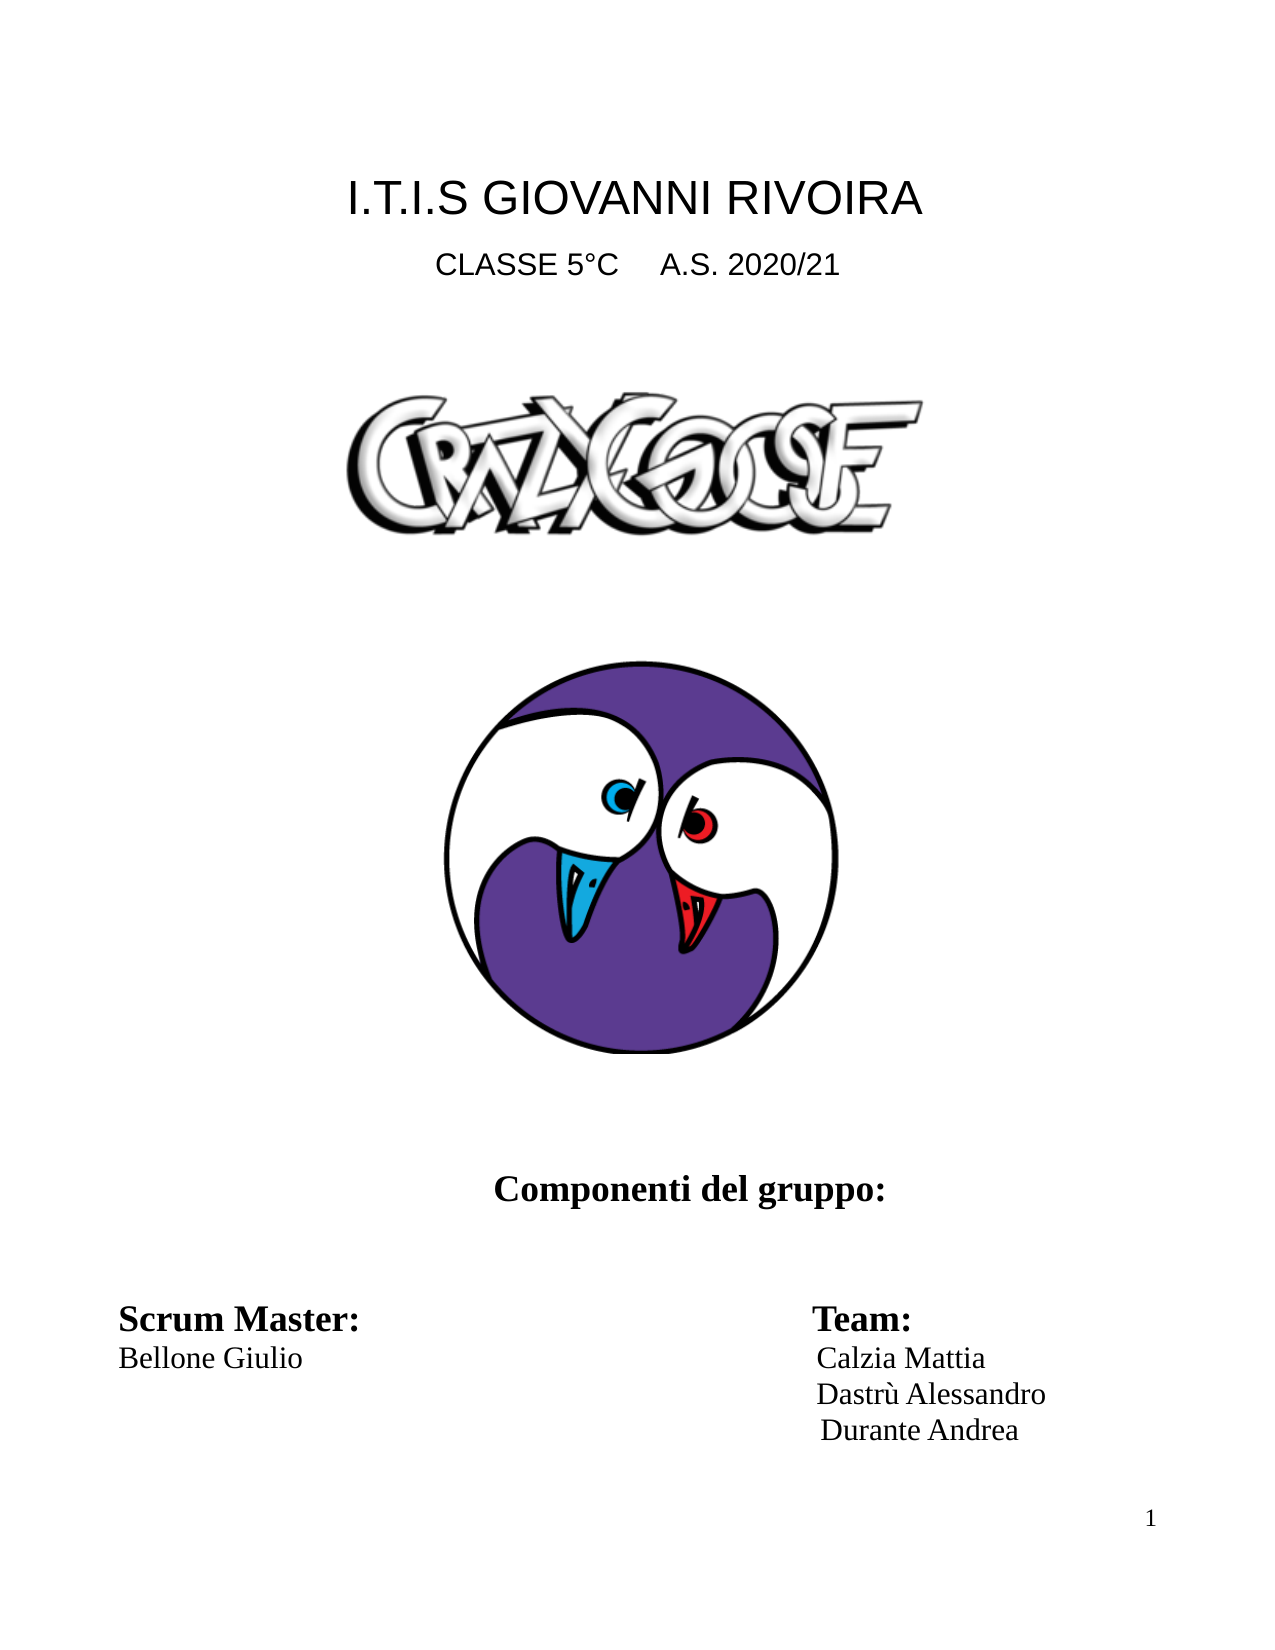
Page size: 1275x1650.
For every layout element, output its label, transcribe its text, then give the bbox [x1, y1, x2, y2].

text I.T.I.S GIOVANNI RIVOIRA [118, 169, 1157, 224]
text Scrum Master: Team: [118, 1296, 1157, 1339]
text Bellone Giulio Calzia Mattia [118, 1339, 1157, 1375]
text Durante Andrea [118, 1411, 1157, 1447]
text Componenti del gruppo: [118, 1167, 1157, 1210]
text Dastrù Alessandro [118, 1375, 1157, 1411]
picture [441, 660, 848, 1054]
picture [325, 369, 951, 573]
text CLASSE 5°C A.S. 2020/21 [118, 246, 1157, 282]
